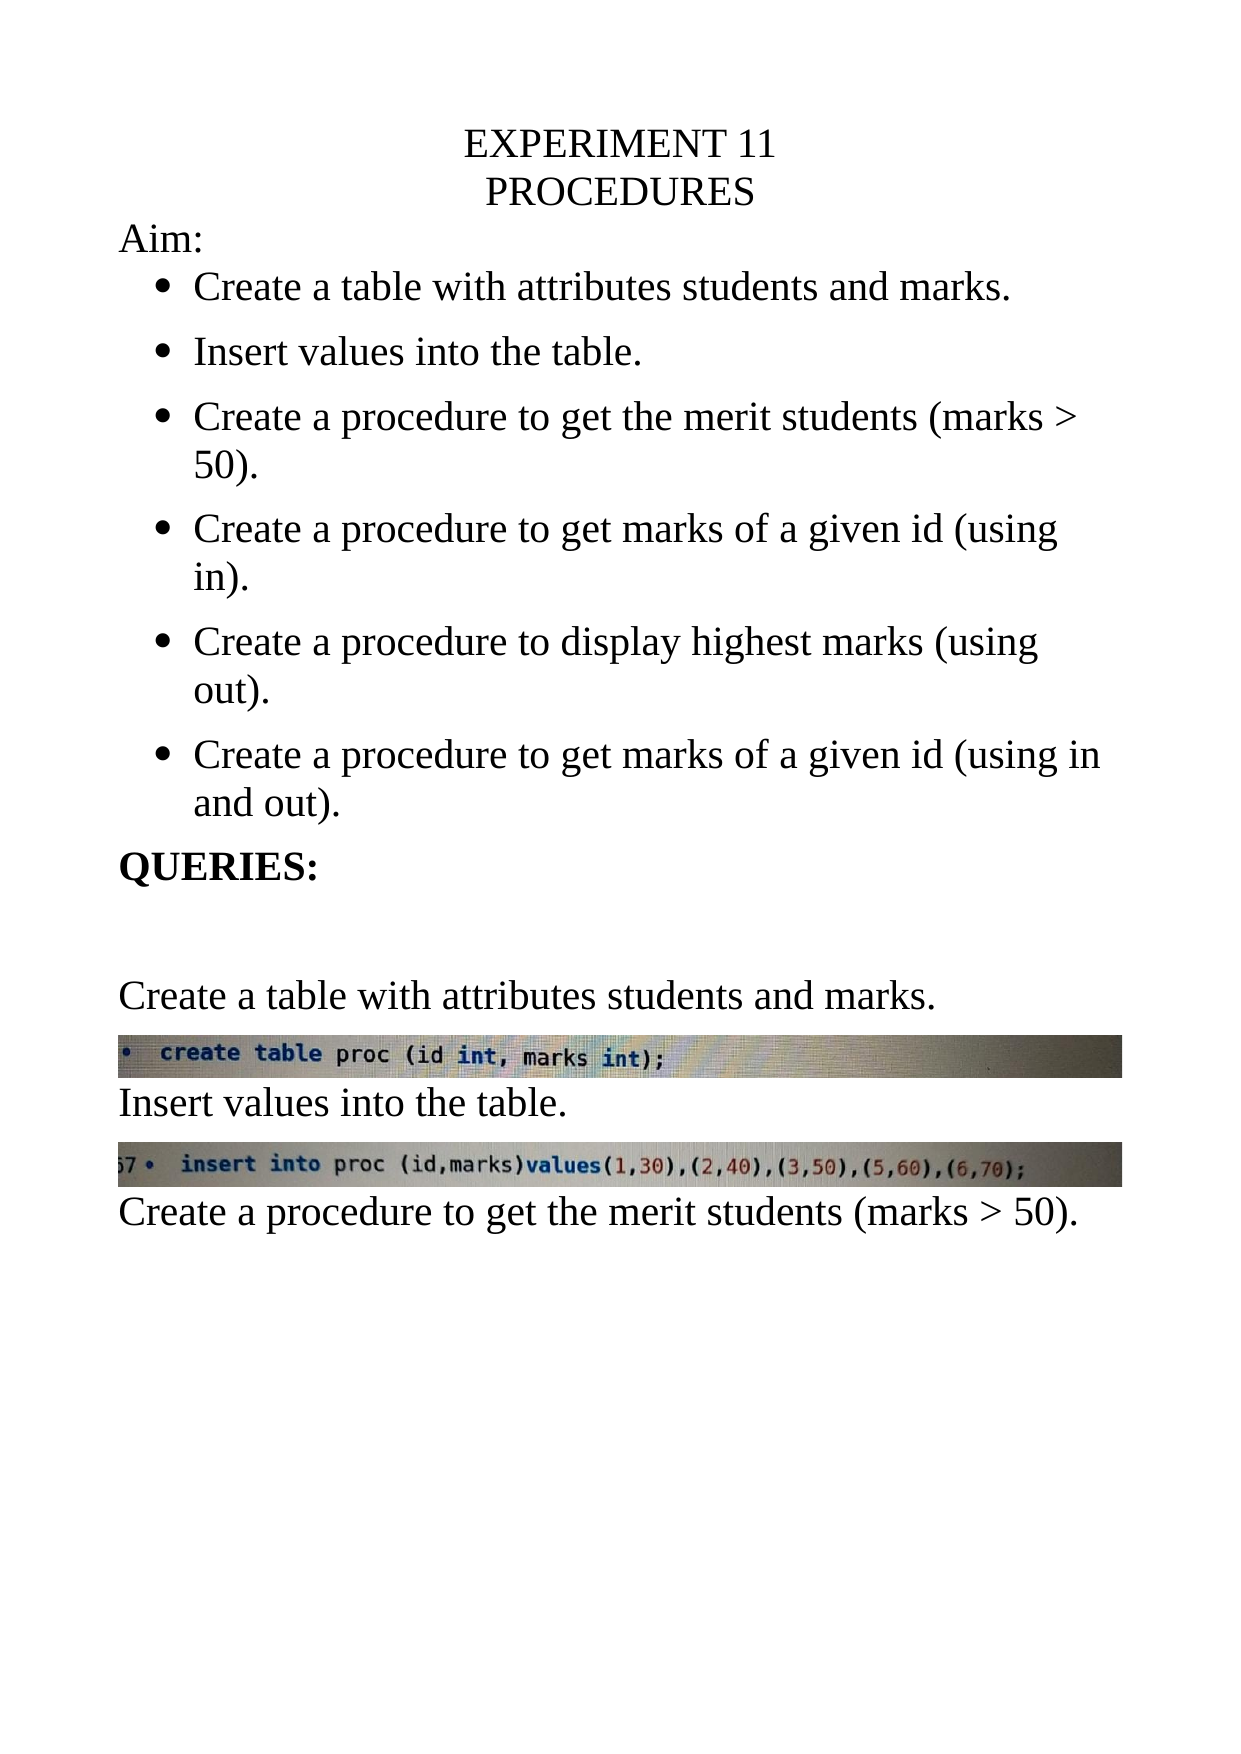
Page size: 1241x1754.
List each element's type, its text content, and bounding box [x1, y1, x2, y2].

list Insert values into the table. [156, 327, 1122, 374]
text EXPERIMENT 11 [118, 118, 1122, 166]
text PROCEDURES [118, 166, 1122, 214]
list Create a procedure to get the merit students (marks > 50). [118, 1187, 1122, 1234]
list Create a table with attributes students and marks. [156, 262, 1122, 310]
list Create a procedure to display highest marks (using out). [156, 616, 1122, 712]
list QUERIES: [118, 842, 1122, 889]
list Insert values into the table. [118, 1078, 1122, 1126]
text Aim: [118, 214, 1122, 262]
list Create a table with attributes students and marks. [118, 971, 1122, 1019]
list Create a procedure to get marks of a given id (using in and out). [156, 729, 1122, 825]
list Create a procedure to get the merit students (marks > 50). [156, 391, 1122, 487]
list Create a procedure to get marks of a given id (using in). [156, 504, 1122, 600]
